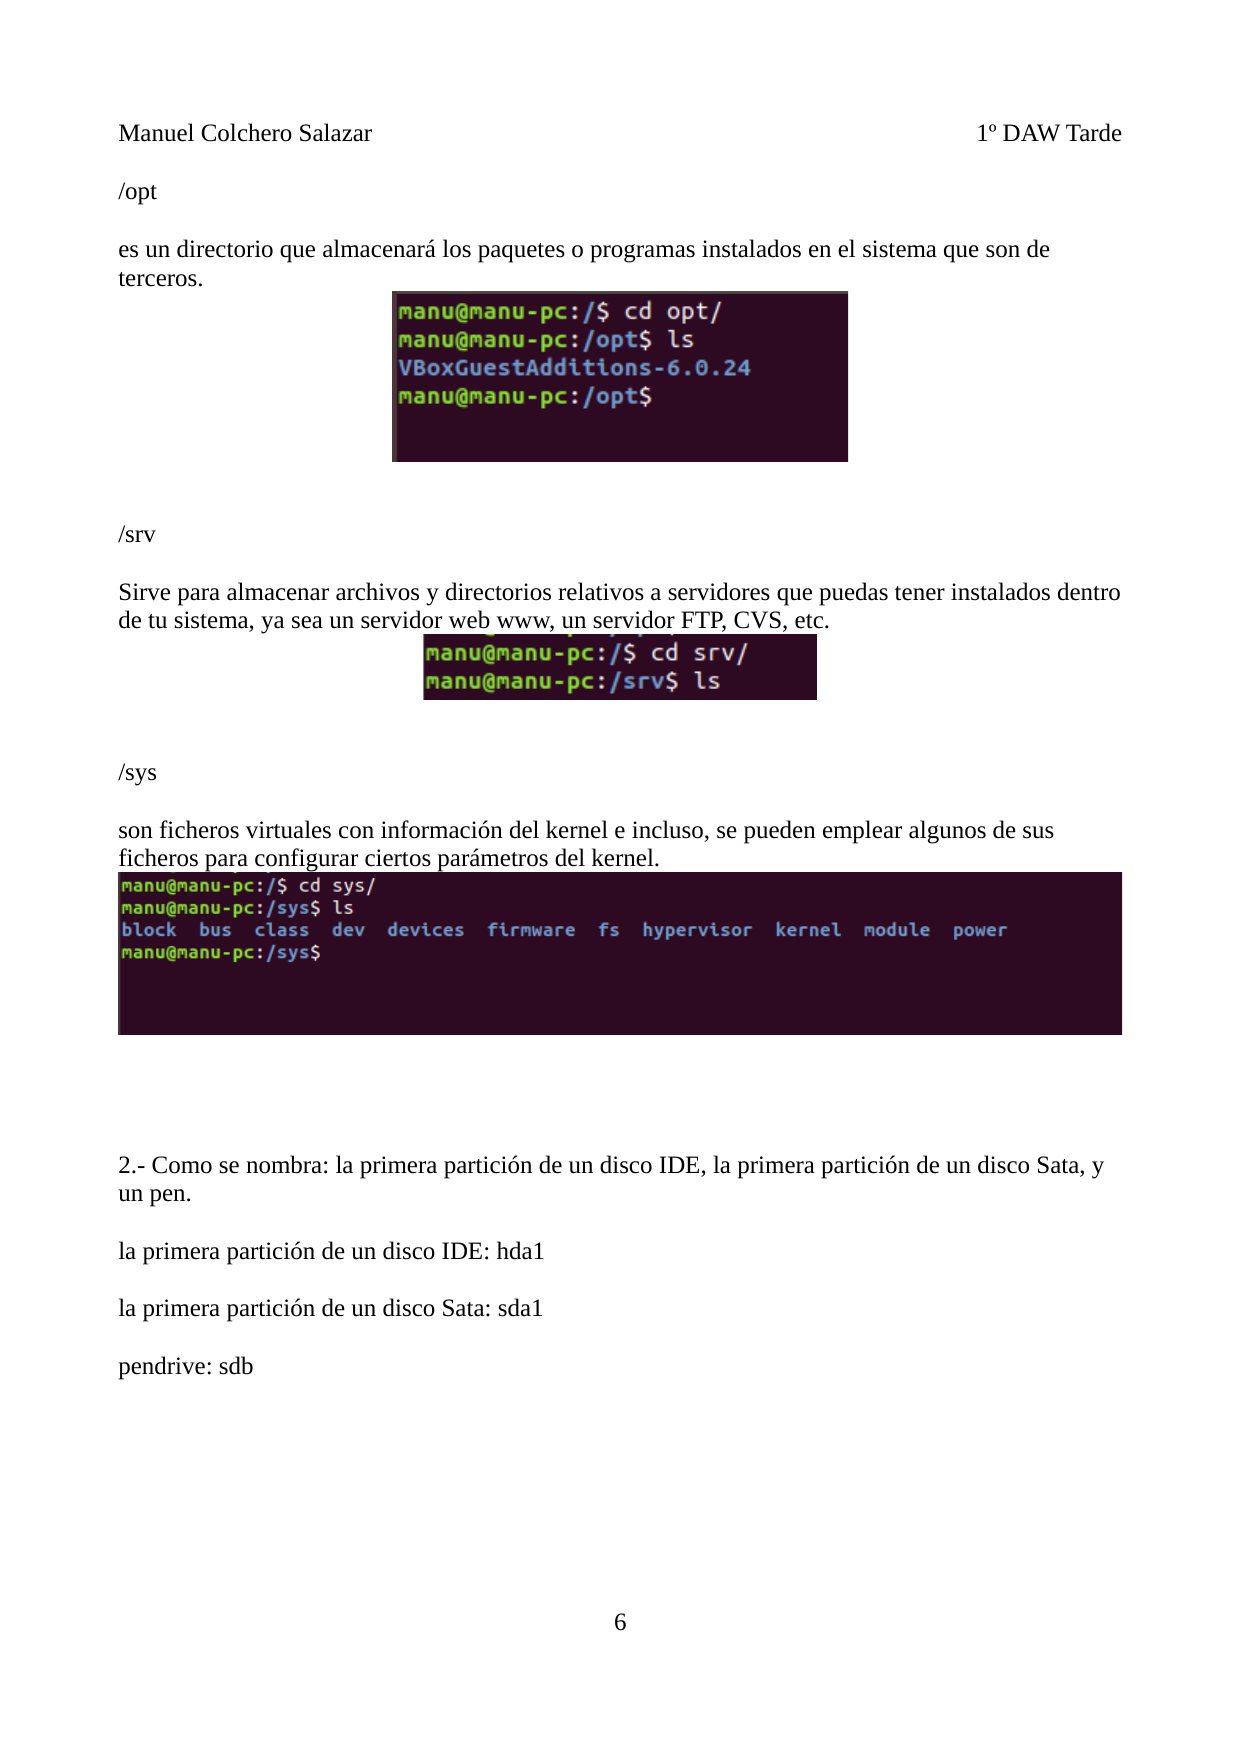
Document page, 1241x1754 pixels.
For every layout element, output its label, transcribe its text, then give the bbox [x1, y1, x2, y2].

picture [118, 872, 1123, 1035]
text la primera partición de un disco IDE: hda1 [118, 1236, 1122, 1265]
text /opt [118, 176, 1122, 205]
text pendrive: sdb [118, 1351, 1122, 1380]
text son ficheros virtuales con información del kernel e incluso, se pueden emplear algunos de sus ficheros para configurar ciertos parámetros del kernel. [118, 815, 1122, 872]
text la primera partición de un disco Sata: sda1 [118, 1293, 1122, 1322]
text Sirve para almacenar archivos y directorios relativos a servidores que puedas tener instalados dentro de tu sistema, ya sea un servidor web www, un servidor FTP, CVS, etc. [118, 577, 1122, 634]
text /srv [118, 519, 1122, 548]
picture [423, 634, 817, 700]
text /sys [118, 757, 1122, 786]
text es un directorio que almacenará los paquetes o programas instalados en el sistema que son de terceros. [118, 234, 1122, 291]
picture [392, 291, 849, 462]
text 2.- Como se nombra: la primera partición de un disco IDE, la primera partición de un disco Sata, y un pen. [118, 1150, 1122, 1207]
